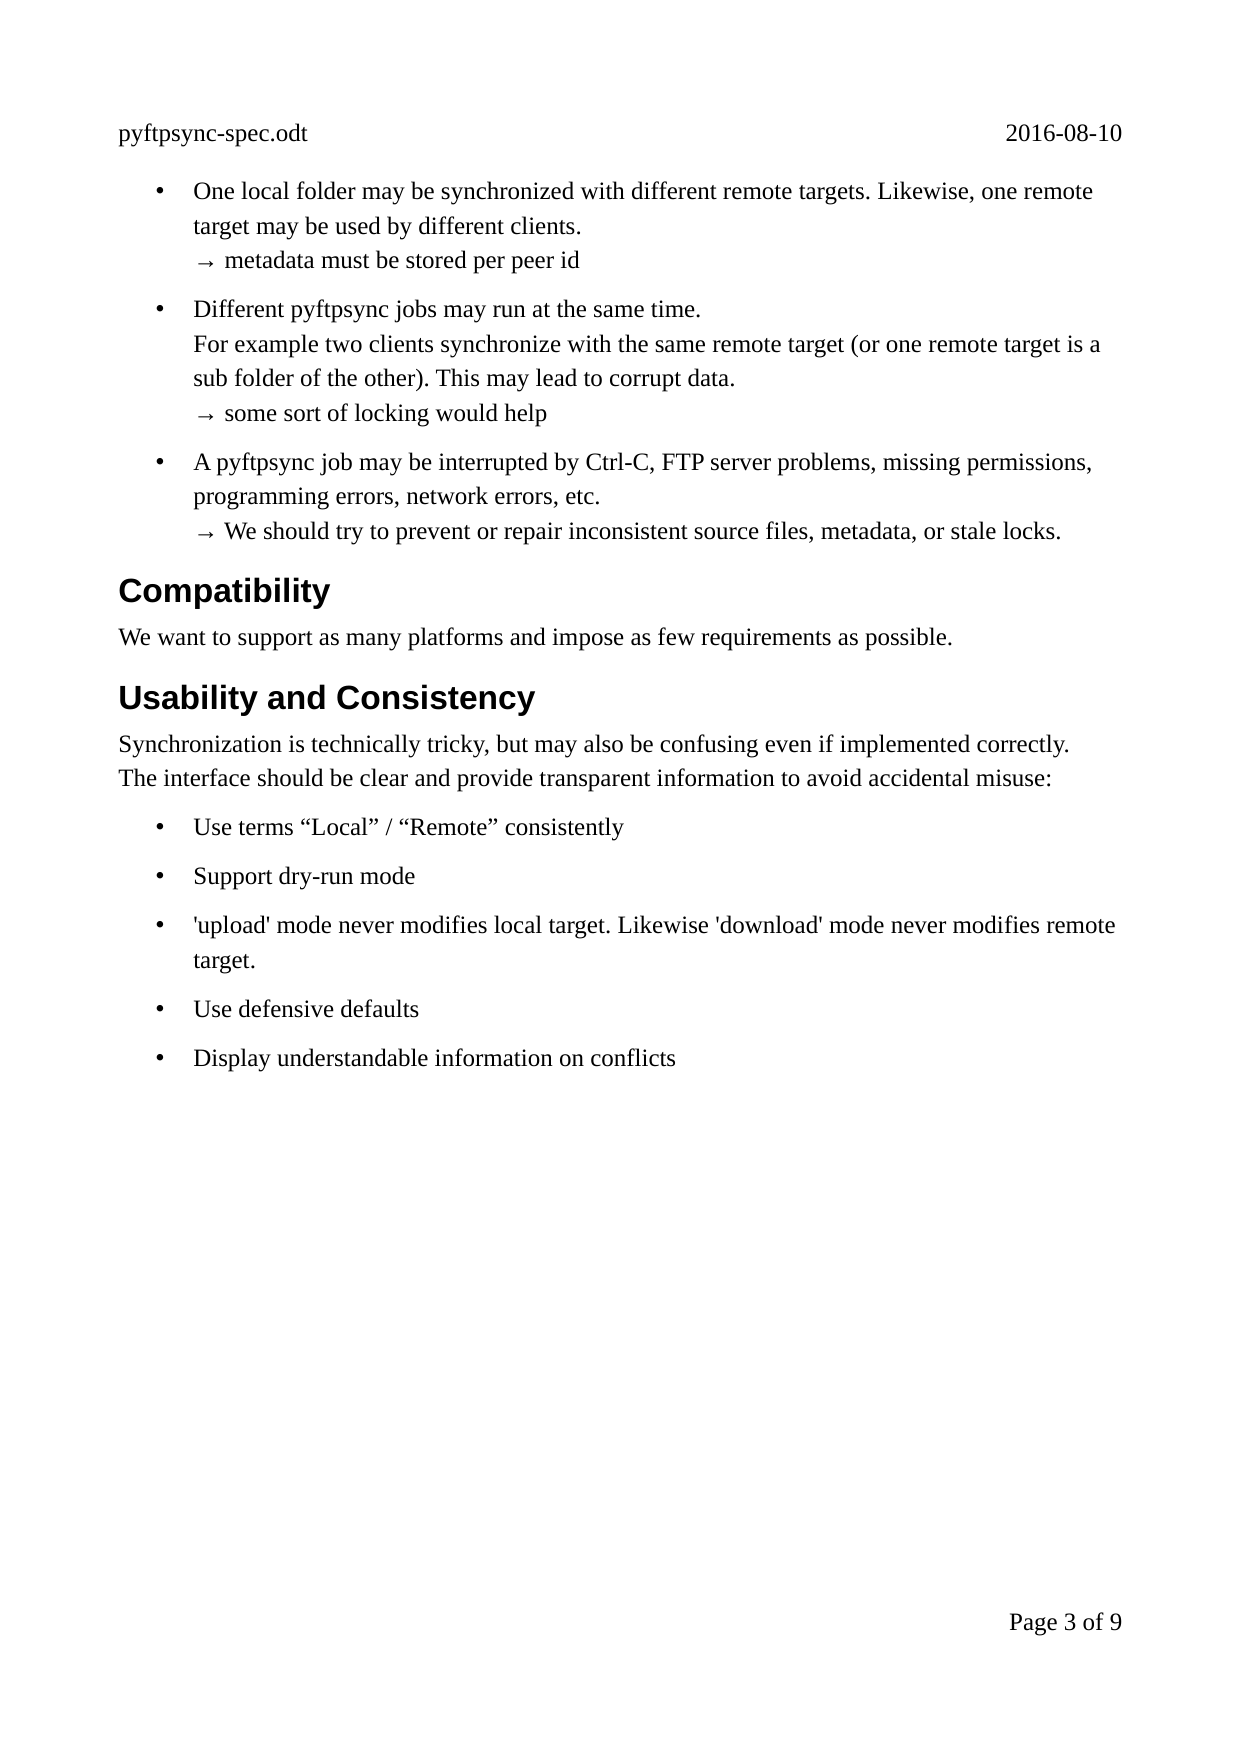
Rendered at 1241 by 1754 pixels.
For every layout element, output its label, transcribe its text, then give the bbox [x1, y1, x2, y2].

subtitle Usability and Consistency [118, 678, 1122, 716]
subtitle Compatibility [118, 571, 1122, 610]
list Different pyftpsync jobs may run at the same time. For example two clients synchronize with the same remote target (or one remote target is a sub folder of the other). This may lead to corrupt data. → some sort of locking would help [156, 294, 1122, 427]
list Support dry-run mode [156, 861, 1122, 890]
text We want to support as many platforms and impose as few requirements as possible. [118, 622, 1122, 651]
list Use defensive defaults [156, 994, 1122, 1023]
list 'upload' mode never modifies local target. Likewise 'download' mode never modifies remote target. [156, 910, 1122, 974]
text Synchronization is technically tricky, but may also be confusing even if implemented correctly. The interface should be clear and provide transparent information to avoid accidental misuse: [118, 729, 1122, 792]
list A pyftpsync job may be interrupted by Ctrl-C, FTP server problems, missing permissions, programming errors, network errors, etc. → We should try to prevent or repair inconsistent source files, metadata, or stale locks. [156, 447, 1122, 544]
list One local folder may be synchronized with different remote targets. Likewise, one remote target may be used by different clients. → metadata must be stored per peer id [156, 176, 1122, 274]
list Use terms “Local” / “Remote” consistently [156, 812, 1122, 841]
list Display understandable information on conflicts [156, 1043, 1122, 1072]
